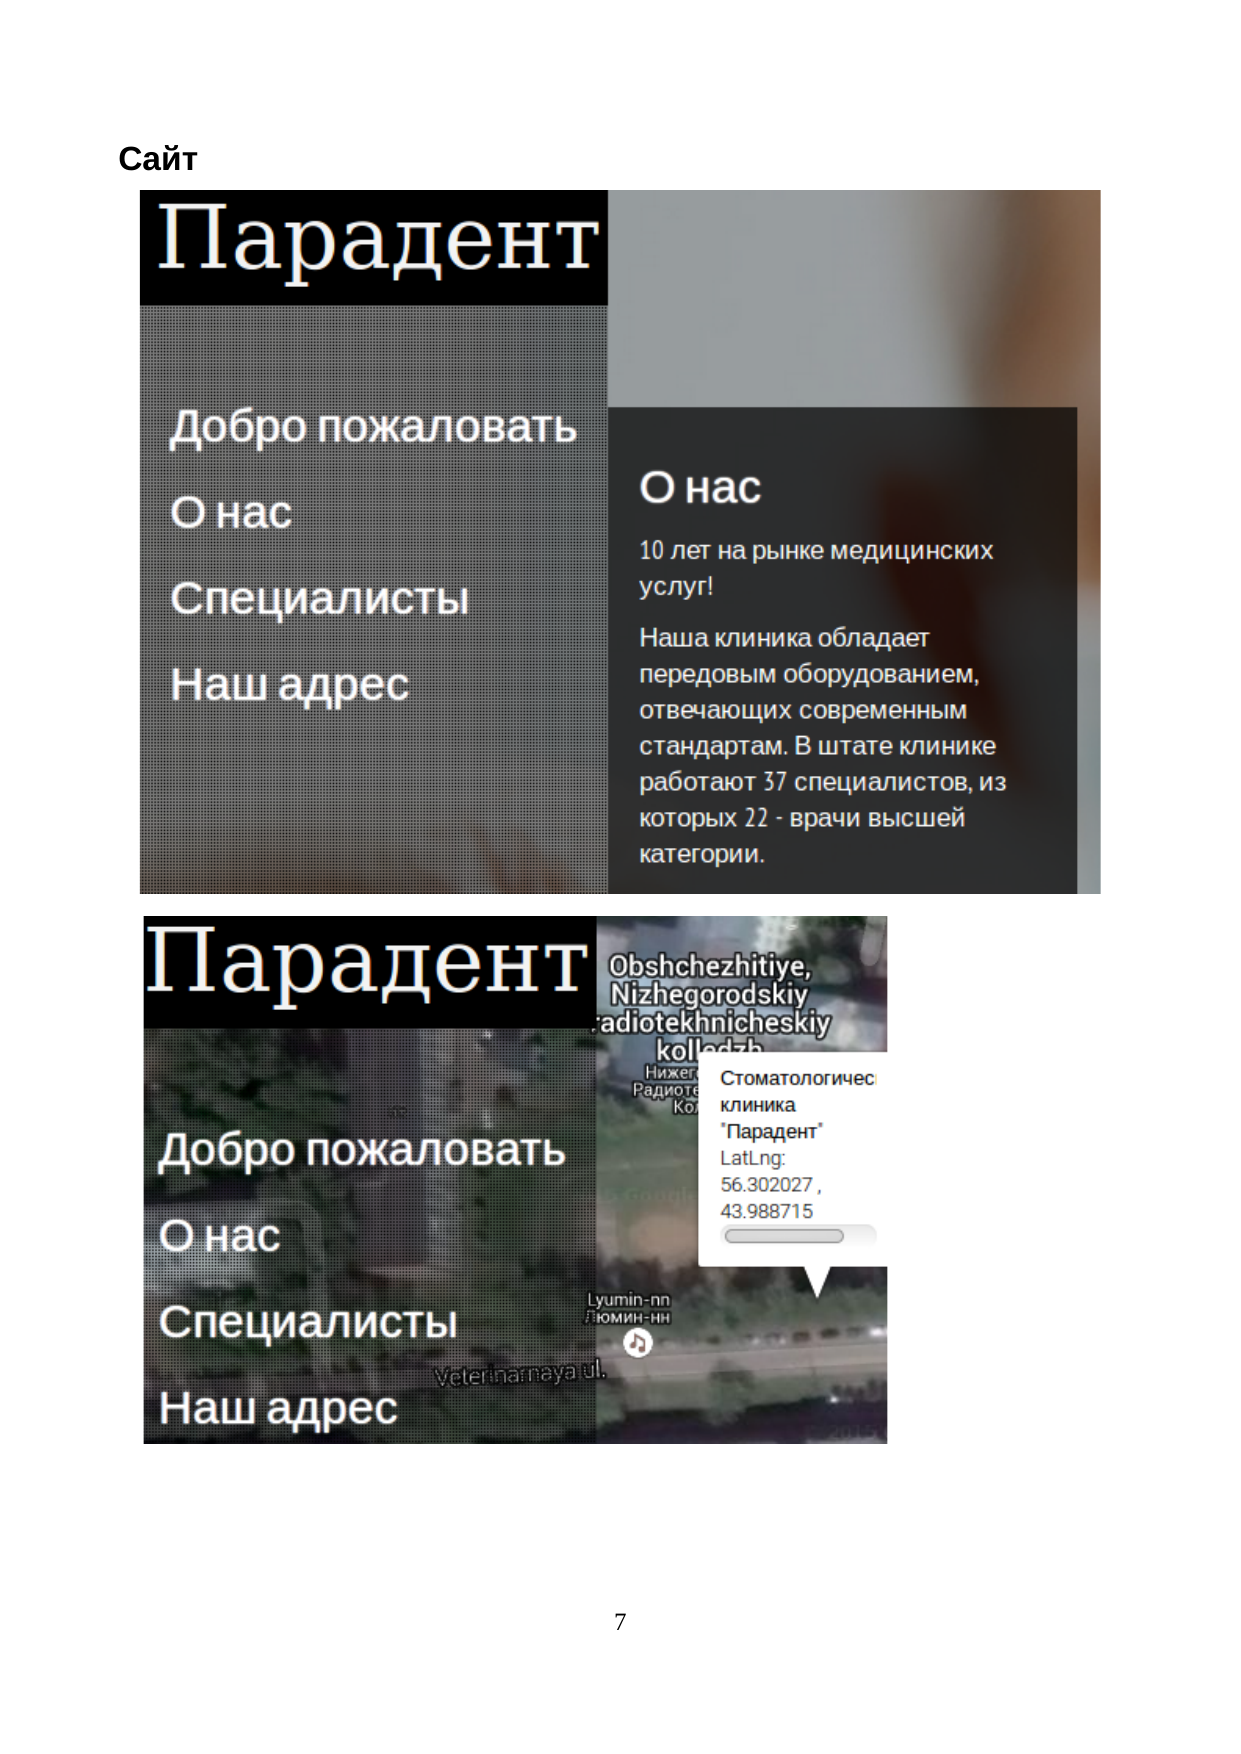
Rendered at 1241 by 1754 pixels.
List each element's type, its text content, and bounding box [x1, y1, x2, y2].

subtitle Сайт [118, 139, 1122, 178]
picture [143, 916, 888, 1444]
picture [139, 190, 1101, 894]
